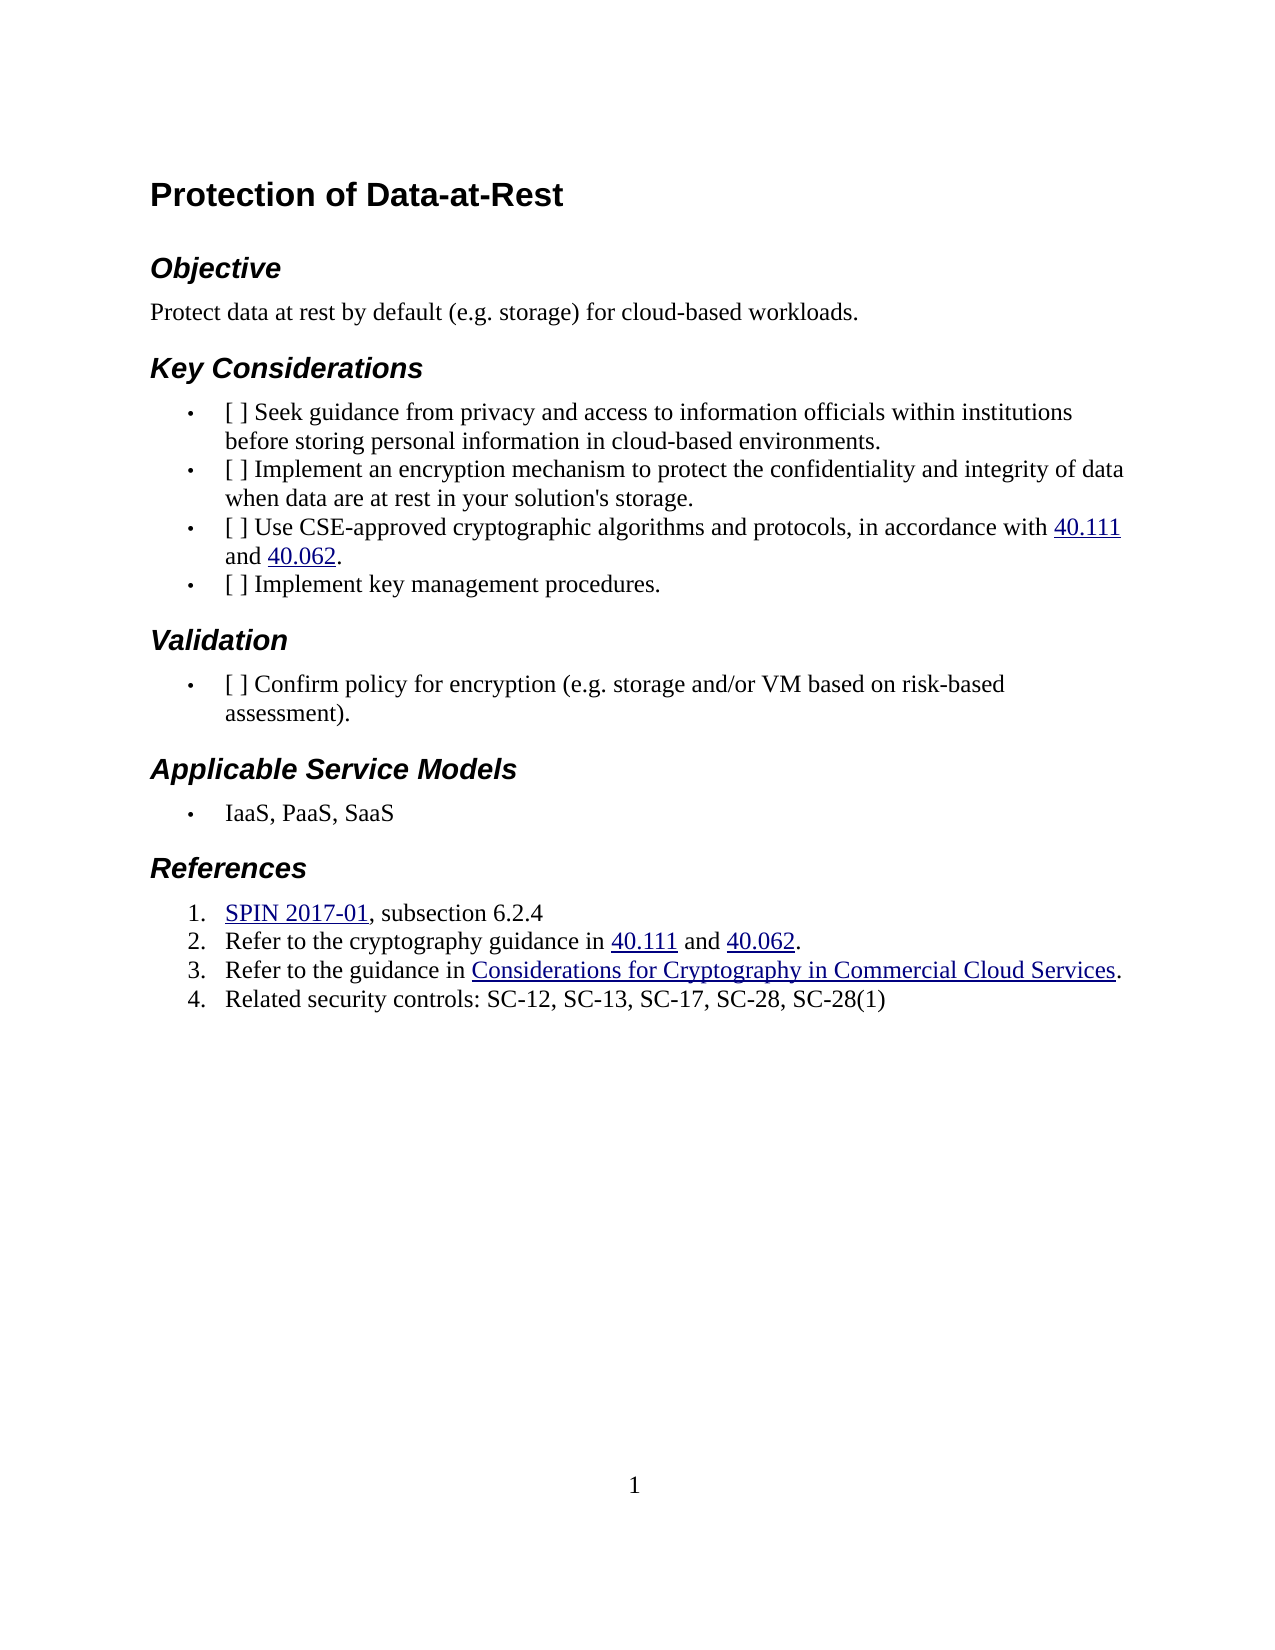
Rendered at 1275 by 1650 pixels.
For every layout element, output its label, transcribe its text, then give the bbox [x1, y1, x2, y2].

list SPIN 2017-01, subsection 6.2.4 [187, 898, 1125, 926]
list [ ] Implement an encryption mechanism to protect the confidentiality and integrity of data when data are at rest in your solution's storage. [187, 454, 1125, 512]
list [ ] Confirm policy for encryption (e.g. storage and/or VM based on risk-based assessment). [187, 669, 1125, 727]
subtitle Key Considerations [150, 351, 1125, 384]
list [ ] Seek guidance from privacy and access to information officials within institutions before storing personal information in cloud-based environments. [187, 397, 1125, 454]
list [ ] Implement key management procedures. [187, 569, 1125, 598]
subtitle Validation [150, 623, 1125, 657]
subtitle Objective [150, 251, 1125, 285]
subtitle References [150, 852, 1125, 885]
list IaaS, PaaS, SaaS [187, 798, 1125, 827]
subtitle Protection of Data-at-Rest [150, 175, 1125, 214]
list Refer to the guidance in Considerations for Cryptography in Commercial Cloud Services. [187, 955, 1125, 984]
list [ ] Use CSE-approved cryptographic algorithms and protocols, in accordance with 40.111 and 40.062. [187, 512, 1125, 569]
subtitle Applicable Service Models [150, 752, 1125, 785]
text Protect data at rest by default (e.g. storage) for cloud-based workloads. [150, 297, 1125, 326]
list Refer to the cryptography guidance in 40.111 and 40.062. [187, 926, 1125, 955]
list Related security controls: SC‑12, SC‑13, SC‑17, SC‑28, SC‑28(1) [187, 984, 1125, 1013]
